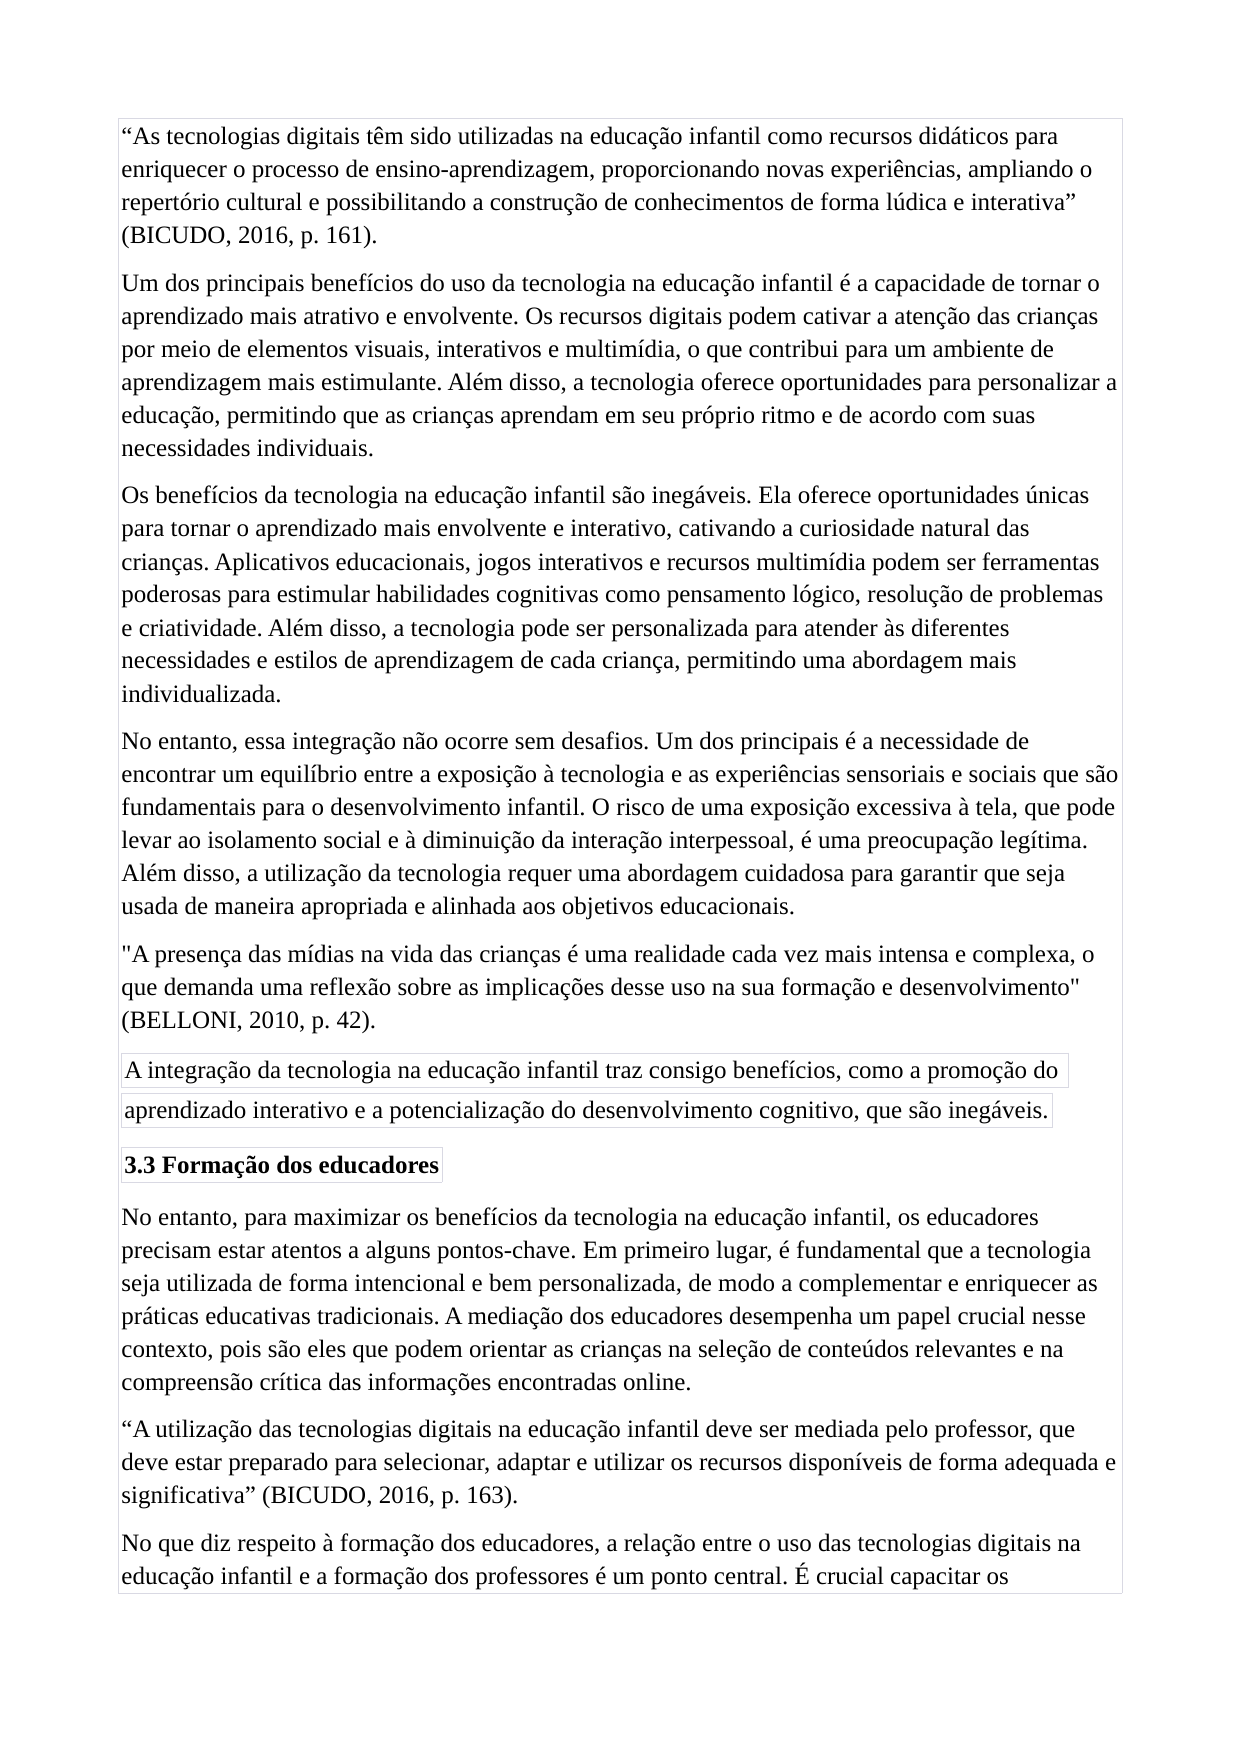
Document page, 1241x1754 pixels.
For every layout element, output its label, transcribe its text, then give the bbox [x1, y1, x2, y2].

text “A utilização das tecnologias digitais na educação infantil deve ser mediada pelo professor, que deve estar preparado para selecionar, adaptar e utilizar os recursos disponíveis de forma adequada e significativa” (BICUDO, 2016, p. 163). [119, 1411, 1122, 1509]
text No entanto, para maximizar os benefícios da tecnologia na educação infantil, os educadores precisam estar atentos a alguns pontos-chave. Em primeiro lugar, é fundamental que a tecnologia seja utilizada de forma intencional e bem personalizada, de modo a complementar e enriquecer as práticas educativas tradicionais. A mediação dos educadores desempenha um papel crucial nesse contexto, pois são eles que podem orientar as crianças na seleção de conteúdos relevantes e na compreensão crítica das informações encontradas online. [119, 1199, 1122, 1396]
text “As tecnologias digitais têm sido utilizadas na educação infantil como recursos didáticos para enriquecer o processo de ensino-aprendizagem, proporcionando novas experiências, ampliando o repertório cultural e possibilitando a construção de conhecimentos de forma lúdica e interativa” (BICUDO, 2016, p. 161). [119, 119, 1122, 249]
text A integração da tecnologia na educação infantil traz consigo benefícios, como a promoção do aprendizado interativo e a potencialização do desenvolvimento cognitivo, que são inegáveis. [119, 1049, 1122, 1127]
text Os benefícios da tecnologia na educação infantil são inegáveis. Ela oferece oportunidades únicas para tornar o aprendizado mais envolvente e interativo, cativando a curiosidade natural das crianças. Aplicativos educacionais, jogos interativos e recursos multimídia podem ser ferramentas poderosas para estimular habilidades cognitivas como pensamento lógico, resolução de problemas e criatividade. Além disso, a tecnologia pode ser personalizada para atender às diferentes necessidades e estilos de aprendizagem de cada criança, permitindo uma abordagem mais individualizada. [119, 477, 1122, 707]
text "A presença das mídias na vida das crianças é uma realidade cada vez mais intensa e complexa, o que demanda uma reflexão sobre as implicações desse uso na sua formação e desenvolvimento" (BELLONI, 2010, p. 42). [119, 936, 1122, 1034]
text Um dos principais benefícios do uso da tecnologia na educação infantil é a capacidade de tornar o aprendizado mais atrativo e envolvente. Os recursos digitais podem cativar a atenção das crianças por meio de elementos visuais, interativos e multimídia, o que contribui para um ambiente de aprendizagem mais estimulante. Além disso, a tecnologia oferece oportunidades para personalizar a educação, permitindo que as crianças aprendam em seu próprio ritmo e de acordo com suas necessidades individuais. [119, 265, 1122, 462]
text 3.3 Formação dos educadores [119, 1144, 1122, 1182]
text No que diz respeito à formação dos educadores, a relação entre o uso das tecnologias digitais na educação infantil e a formação dos professores é um ponto central. É crucial capacitar os [119, 1525, 1122, 1593]
text No entanto, essa integração não ocorre sem desafios. Um dos principais é a necessidade de encontrar um equilíbrio entre a exposição à tecnologia e as experiências sensoriais e sociais que são fundamentais para o desenvolvimento infantil. O risco de uma exposição excessiva à tela, que pode levar ao isolamento social e à diminuição da interação interpessoal, é uma preocupação legítima. Além disso, a utilização da tecnologia requer uma abordagem cuidadosa para garantir que seja usada de maneira apropriada e alinhada aos objetivos educacionais. [119, 723, 1122, 920]
